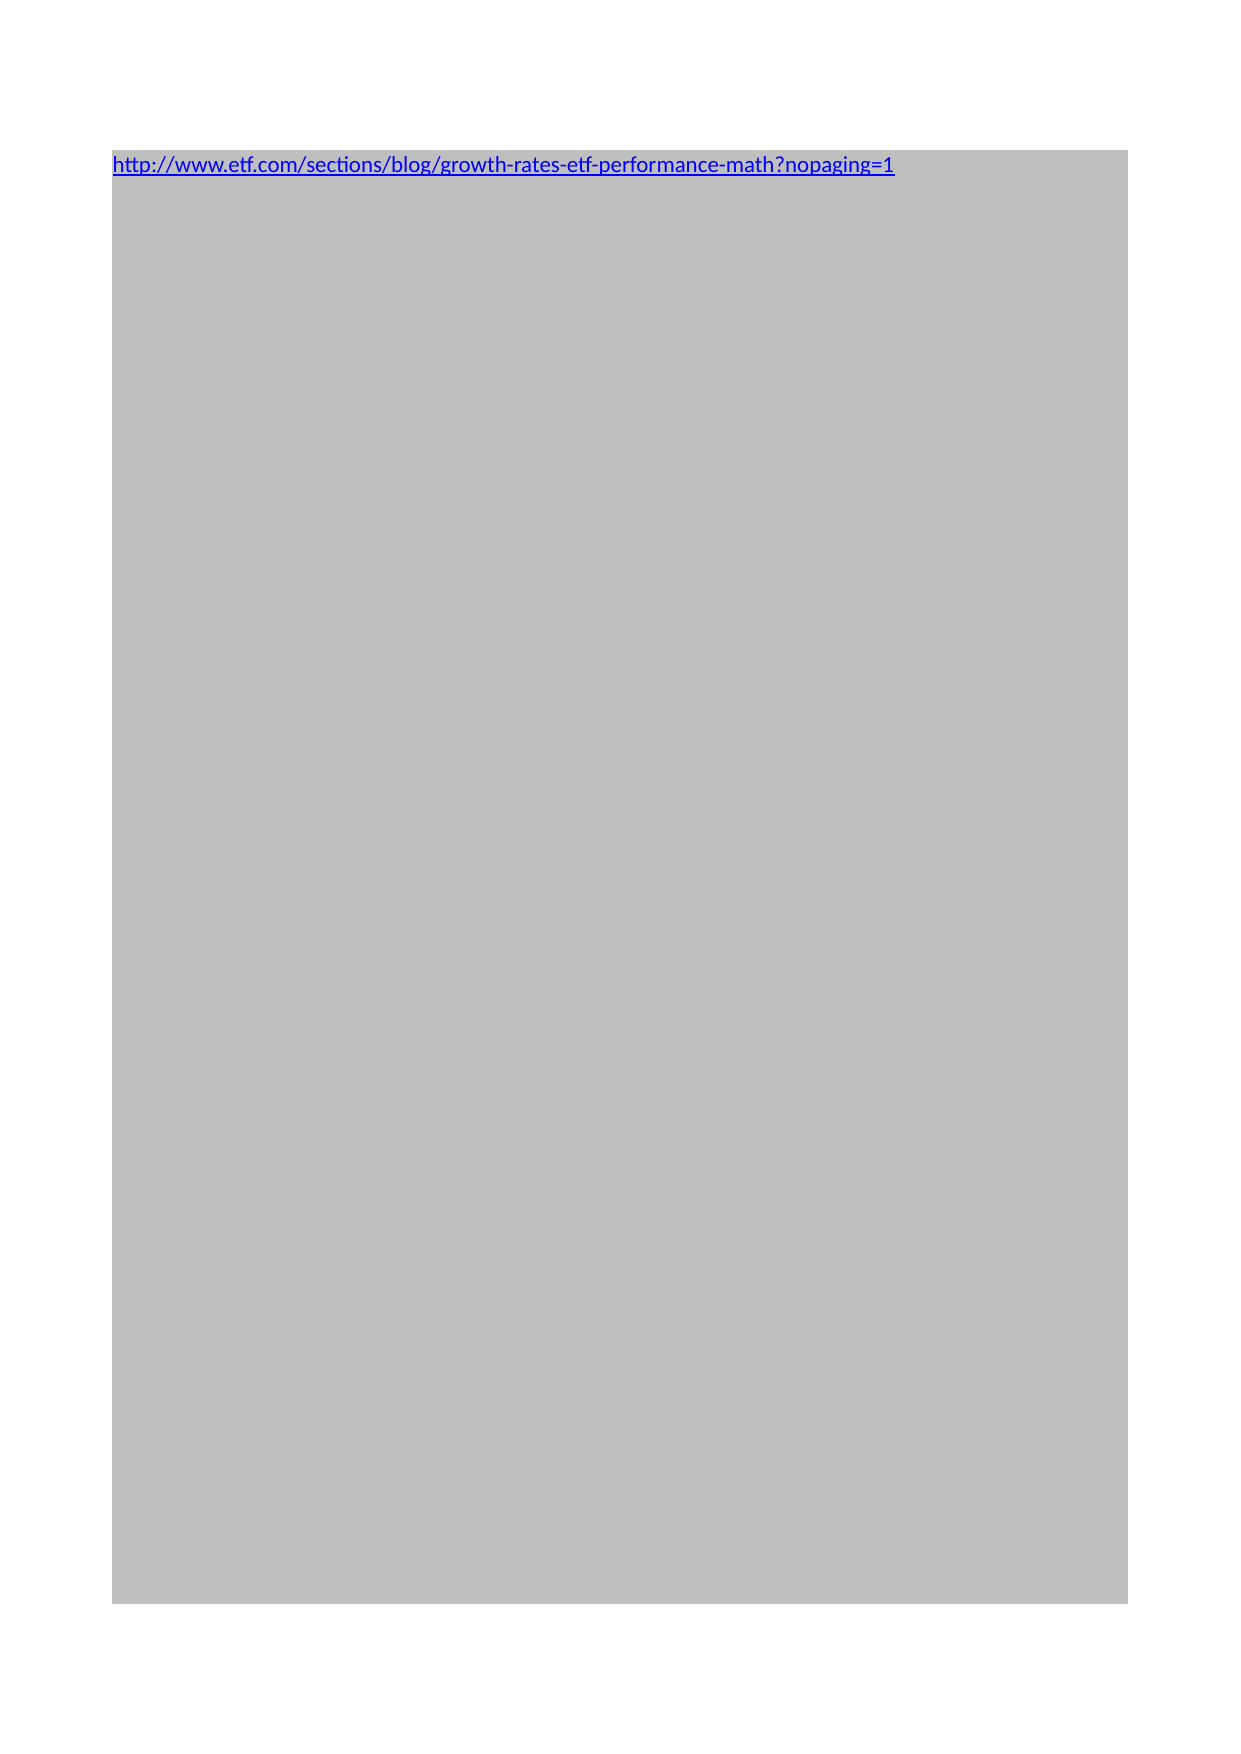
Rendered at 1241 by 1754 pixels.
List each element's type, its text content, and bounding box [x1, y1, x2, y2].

text http://www.etf.com/sections/blog/growth-rates-etf-performance-math?nopaging=1 [112, 150, 1128, 178]
